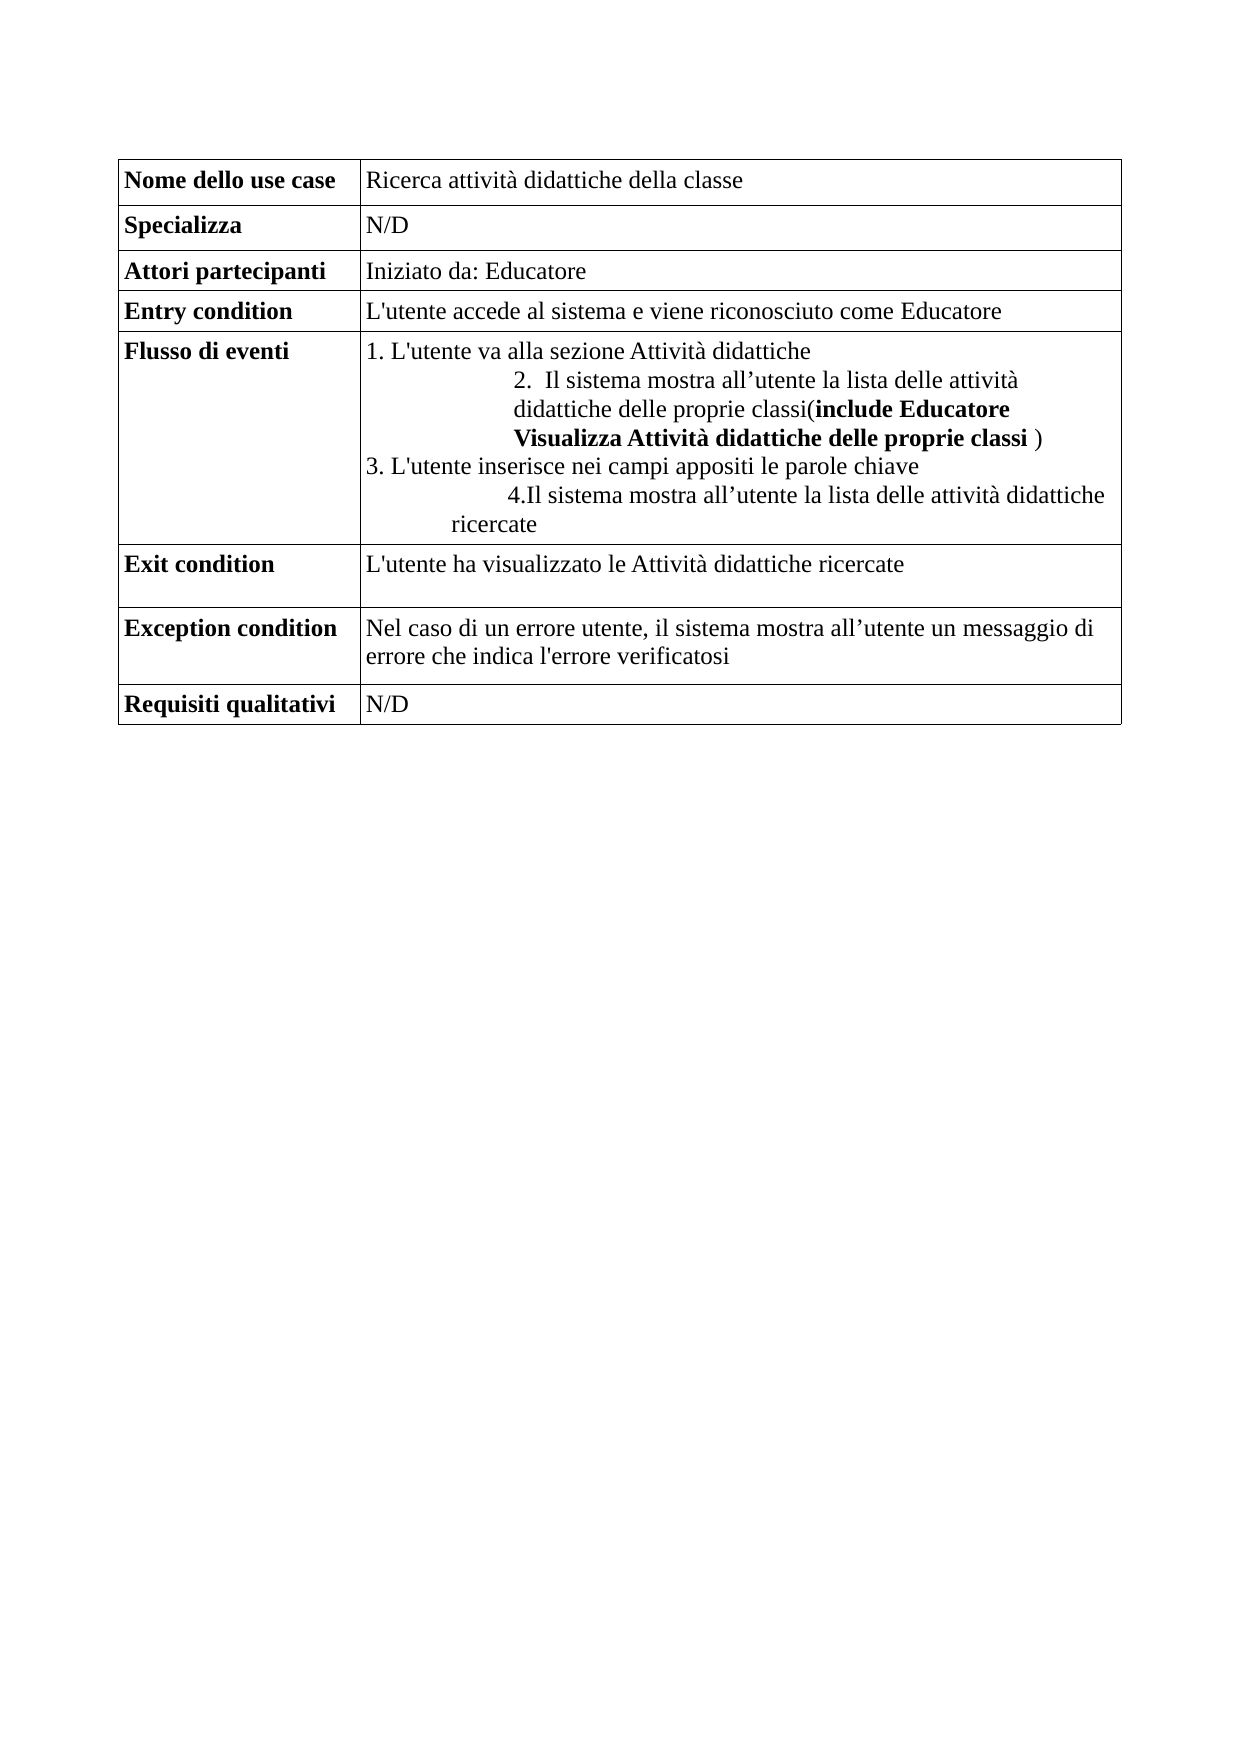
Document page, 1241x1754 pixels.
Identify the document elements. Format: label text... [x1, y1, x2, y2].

table_cell N/D [361, 685, 1121, 724]
table_header Ricerca attività didattiche della classe [361, 160, 1121, 205]
table_cell Exit condition [119, 545, 360, 607]
table_cell L'utente ha visualizzato le Attività didattiche ricercate [361, 545, 1121, 607]
table_cell Nel caso di un errore utente, il sistema mostra all’utente un messaggio di errore che indica l'errore verificatosi [361, 608, 1121, 683]
table_cell L'utente accede al sistema e viene riconosciuto come Educatore [361, 291, 1121, 331]
table_cell Exception condition [119, 608, 360, 683]
table_cell Requisiti qualitativi [119, 685, 360, 724]
table_cell L'utente va alla sezione Attività didattiche Il sistema mostra all’utente la lista delle attività didattiche delle proprie classi(include Educatore Visualizza Attività didattiche delle proprie classi ) L'utente inserisce nei campi appositi le parole chiave 4.Il sistema mostra all’utente la lista delle attività didattiche ricercate [361, 332, 1121, 543]
table_cell Flusso di eventi [119, 332, 360, 543]
table_cell Iniziato da: Educatore [361, 251, 1121, 290]
table_header Nome dello use case [119, 160, 360, 205]
table_cell N/D [361, 206, 1121, 250]
table_cell Specializza [119, 206, 360, 250]
table_cell Entry condition [119, 291, 360, 331]
table_cell Attori partecipanti [119, 251, 360, 290]
